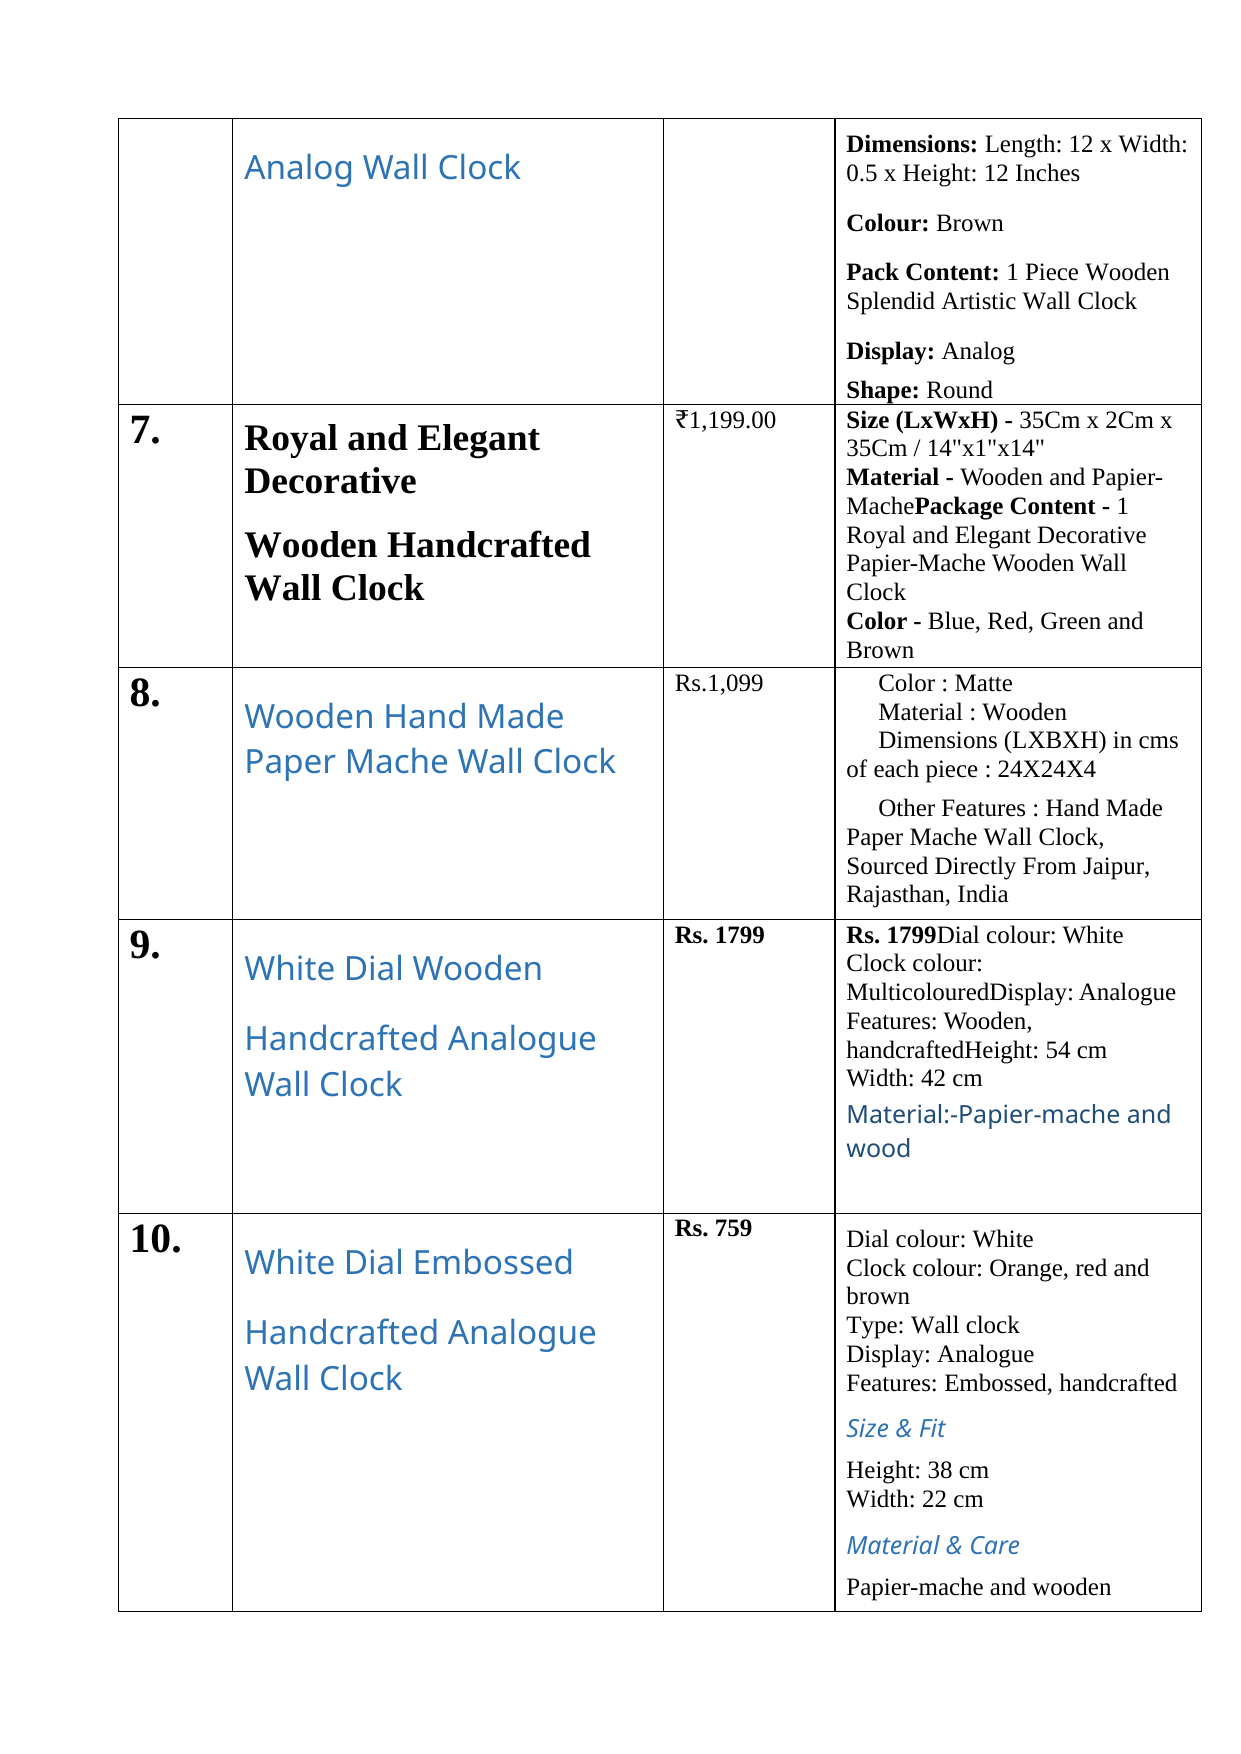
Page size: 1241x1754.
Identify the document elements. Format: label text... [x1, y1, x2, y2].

table_cell White Dial Wooden Handcrafted Analogue Wall Clock [233, 920, 663, 1212]
table_cell Rs. 1799 [664, 920, 834, 1212]
table_cell Royal and Elegant Decorative Wooden Handcrafted Wall Clock [233, 405, 663, 667]
table_cell 8. [119, 668, 232, 919]
table_cell [119, 119, 232, 404]
table_cell ₹1,199.00 [664, 405, 834, 667]
table_cell  Color : Matte  Material : Wooden  Dimensions (LXBXH) in cms of each piece : 24X24X4  Other Features : Hand Made Paper Mache Wall Clock, Sourced Directly From Jaipur, Rajasthan, India [836, 668, 1201, 919]
table_cell Dimensions: Length: 12 x Width: 0.5 x Height: 12 Inches Colour: Brown Pack Content: 1 Piece Wooden Splendid Artistic Wall Clock Display: Analog Shape: Round [836, 119, 1201, 404]
table_cell Rs. 759 [664, 1214, 834, 1611]
table_cell 7. [119, 405, 232, 667]
table_cell [664, 119, 834, 404]
table_cell 10. [119, 1214, 232, 1611]
table_cell Rs. 1799Dial colour: White Clock colour: MulticolouredDisplay: Analogue Features: Wooden, handcraftedHeight: 54 cm Width: 42 cm Material:-Papier-mache and wood [836, 920, 1201, 1212]
table_cell Wooden Hand Made Paper Mache Wall Clock [233, 668, 663, 919]
table_cell Size (LxWxH) - 35Cm x 2Cm x 35Cm / 14"x1"x14" Material - Wooden and Papier-MachePackage Content - 1 Royal and Elegant Decorative Papier-Mache Wooden Wall Clock Color - Blue, Red, Green and Brown [836, 405, 1201, 667]
table_cell Rs.1,099 [664, 668, 834, 919]
table_cell 9. [119, 920, 232, 1212]
table_cell Dial colour: White Clock colour: Orange, red and brown Type: Wall clock Display: Analogue Features: Embossed, handcrafted Size & Fit Height: 38 cm Width: 22 cm Material & Care Papier-mache and wooden [836, 1214, 1201, 1611]
table_cell White Dial Embossed Handcrafted Analogue Wall Clock [233, 1214, 663, 1611]
table_cell Analog Wall Clock [233, 119, 663, 404]
